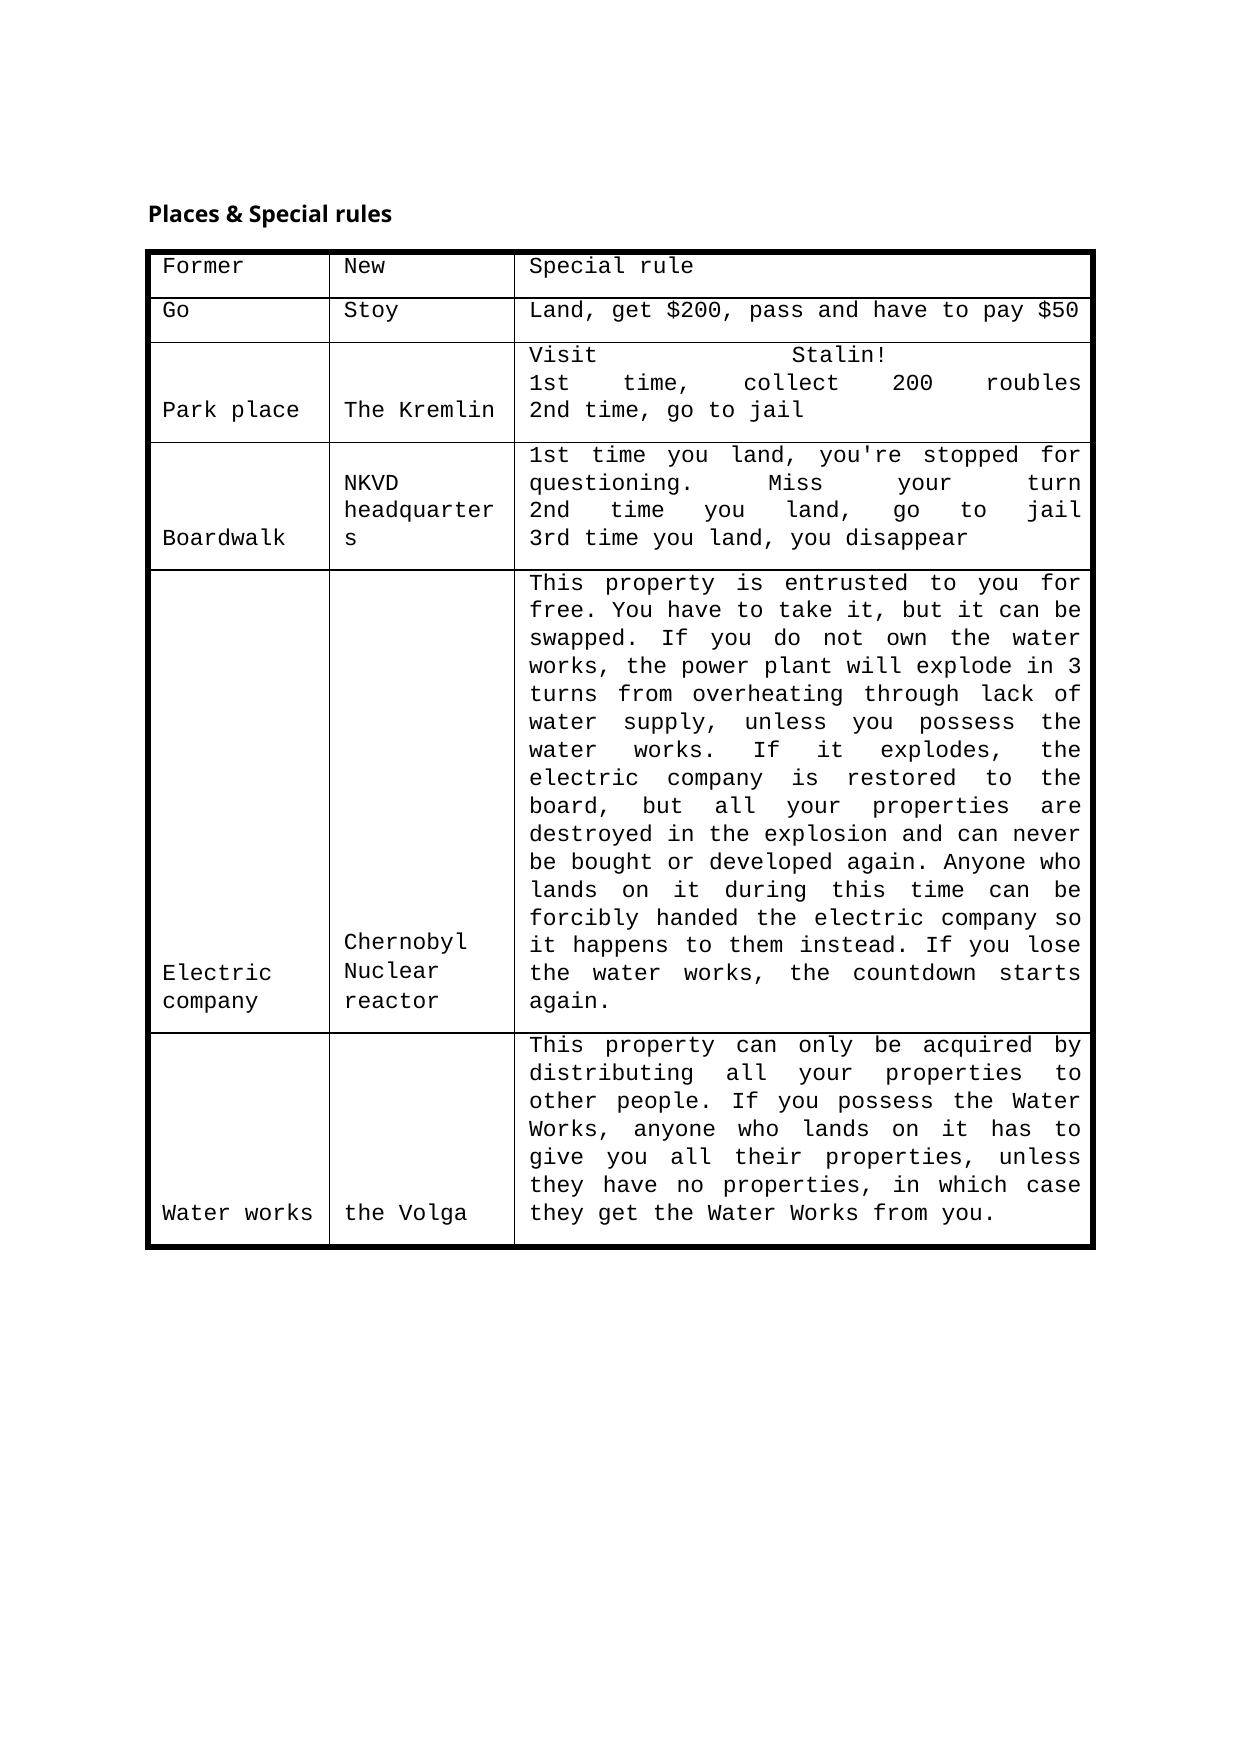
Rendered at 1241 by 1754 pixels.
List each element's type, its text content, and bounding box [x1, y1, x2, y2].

table_cell Park place [151, 343, 329, 441]
table_cell Chernobyl Nuclear reactor [330, 571, 514, 1032]
table_cell Boardwalk [151, 443, 329, 569]
table_cell Go [151, 299, 329, 341]
table_cell Stoy [330, 299, 514, 341]
table_cell the Volga [330, 1034, 514, 1244]
table_cell Land, get $200, pass and have to pay $50 [515, 299, 1090, 341]
table_cell Electric company [151, 571, 329, 1032]
table_header Special rule [515, 255, 1090, 297]
table_cell Water works [151, 1034, 329, 1244]
table_header Former [151, 255, 329, 297]
table_cell 1st time you land, you're stopped for questioning. Miss your turn 2nd time you land, go to jail 3rd time you land, you disappear [515, 443, 1090, 569]
table_header New [330, 255, 514, 297]
table_cell This property can only be acquired by distributing all your properties to other people. If you possess the Water Works, anyone who lands on it has to give you all their properties, unless they have no properties, in which case they get the Water Works from you. [515, 1034, 1090, 1244]
table_cell The Kremlin [330, 343, 514, 441]
table_cell NKVD headquarters [330, 443, 514, 569]
text Places & Special rules [148, 198, 1093, 229]
table_cell Visit Stalin! 1st time, collect 200 roubles 2nd time, go to jail [515, 343, 1090, 441]
table_cell This property is entrusted to you for free. You have to take it, but it can be swapped. If you do not own the water works, the power plant will explode in 3 turns from overheating through lack of water supply, unless you possess the water works. If it explodes, the electric company is restored to the board, but all your properties are destroyed in the explosion and can never be bought or developed again. Anyone who lands on it during this time can be forcibly handed the electric company so it happens to them instead. If you lose the water works, the countdown starts again. [515, 571, 1090, 1032]
